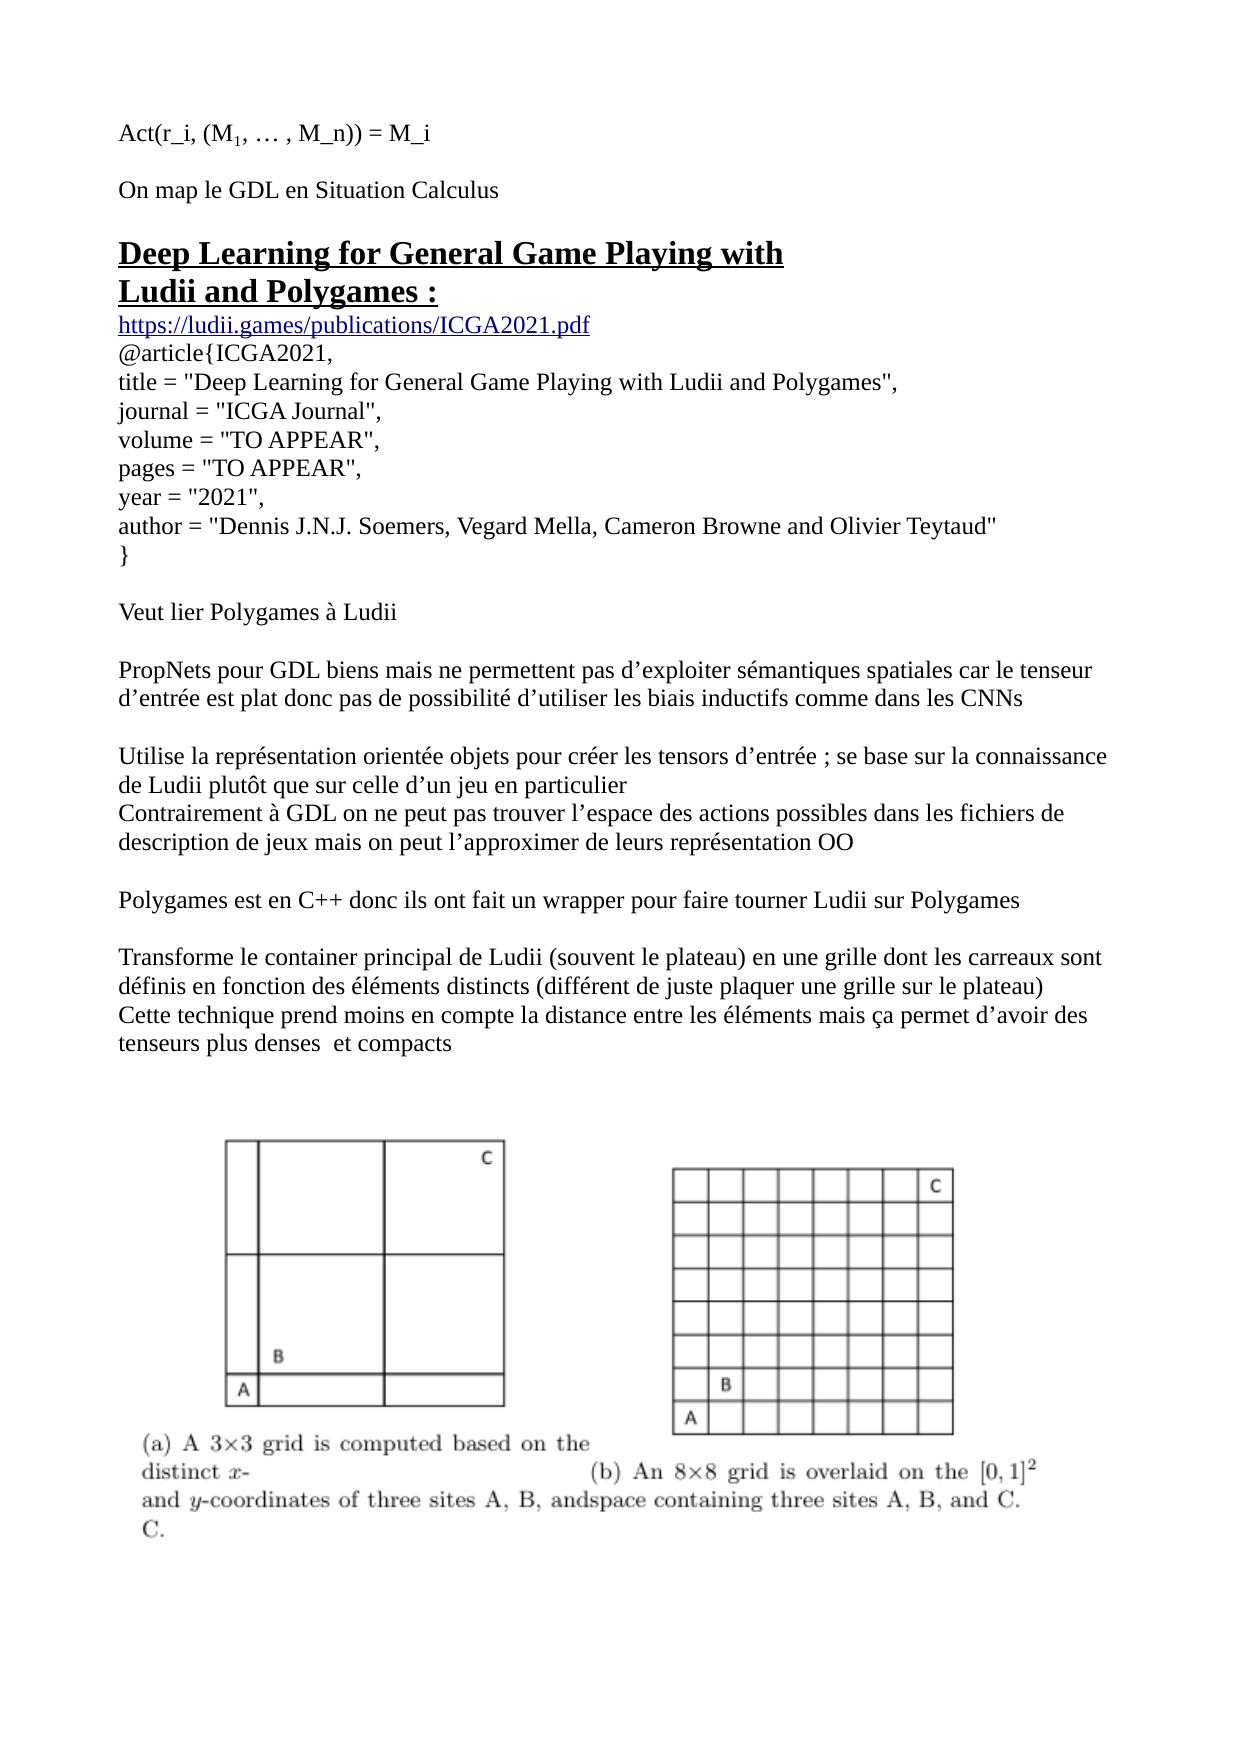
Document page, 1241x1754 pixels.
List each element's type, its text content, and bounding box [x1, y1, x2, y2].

text Deep Learning for General Game Playing with Ludii and Polygames : [118, 233, 1122, 310]
text PropNets pour GDL biens mais ne permettent pas d’exploiter sémantiques spatiales car le tenseur d’entrée est plat donc pas de possibilité d’utiliser les biais inductifs comme dans les CNNs [118, 655, 1122, 712]
text Utilise la représentation orientée objets pour créer les tensors d’entrée ; se base sur la connaissance de Ludii plutôt que sur celle d’un jeu en particulier [118, 741, 1122, 798]
text @article{ICGA2021, [118, 338, 1122, 367]
text title = "Deep Learning for General Game Playing with Ludii and Polygames", [118, 367, 1122, 396]
text author = "Dennis J.N.J. Soemers, Vegard Mella, Cameron Browne and Olivier Teytaud" [118, 511, 1122, 540]
text Transforme le container principal de Ludii (souvent le plateau) en une grille dont les carreaux sont définis en fonction des éléments distincts (différent de juste plaquer une grille sur le plateau) [118, 942, 1122, 1000]
text Contrairement à GDL on ne peut pas trouver l’espace des actions possibles dans les fichiers de description de jeux mais on peut l’approximer de leurs représentation OO [118, 798, 1122, 856]
text pages = "TO APPEAR", [118, 453, 1122, 482]
text Act(r_i, (M₁, … , M_n)) = M_i [118, 118, 1122, 147]
text volume = "TO APPEAR", [118, 425, 1122, 453]
text Cette technique prend moins en compte la distance entre les éléments mais ça permet d’avoir des tenseurs plus denses et compacts [118, 1000, 1122, 1057]
text journal = "ICGA Journal", [118, 396, 1122, 425]
text Polygames est en C++ donc ils ont fait un wrapper pour faire tourner Ludii sur Polygames [118, 885, 1122, 913]
text https://ludii.games/publications/ICGA2021.pdf [118, 310, 1122, 338]
text On map le GDL en Situation Calculus [118, 176, 1122, 204]
picture [131, 1127, 1040, 1548]
text Veut lier Polygames à Ludii [118, 597, 1122, 626]
text year = "2021", [118, 482, 1122, 511]
text } [118, 540, 1122, 568]
